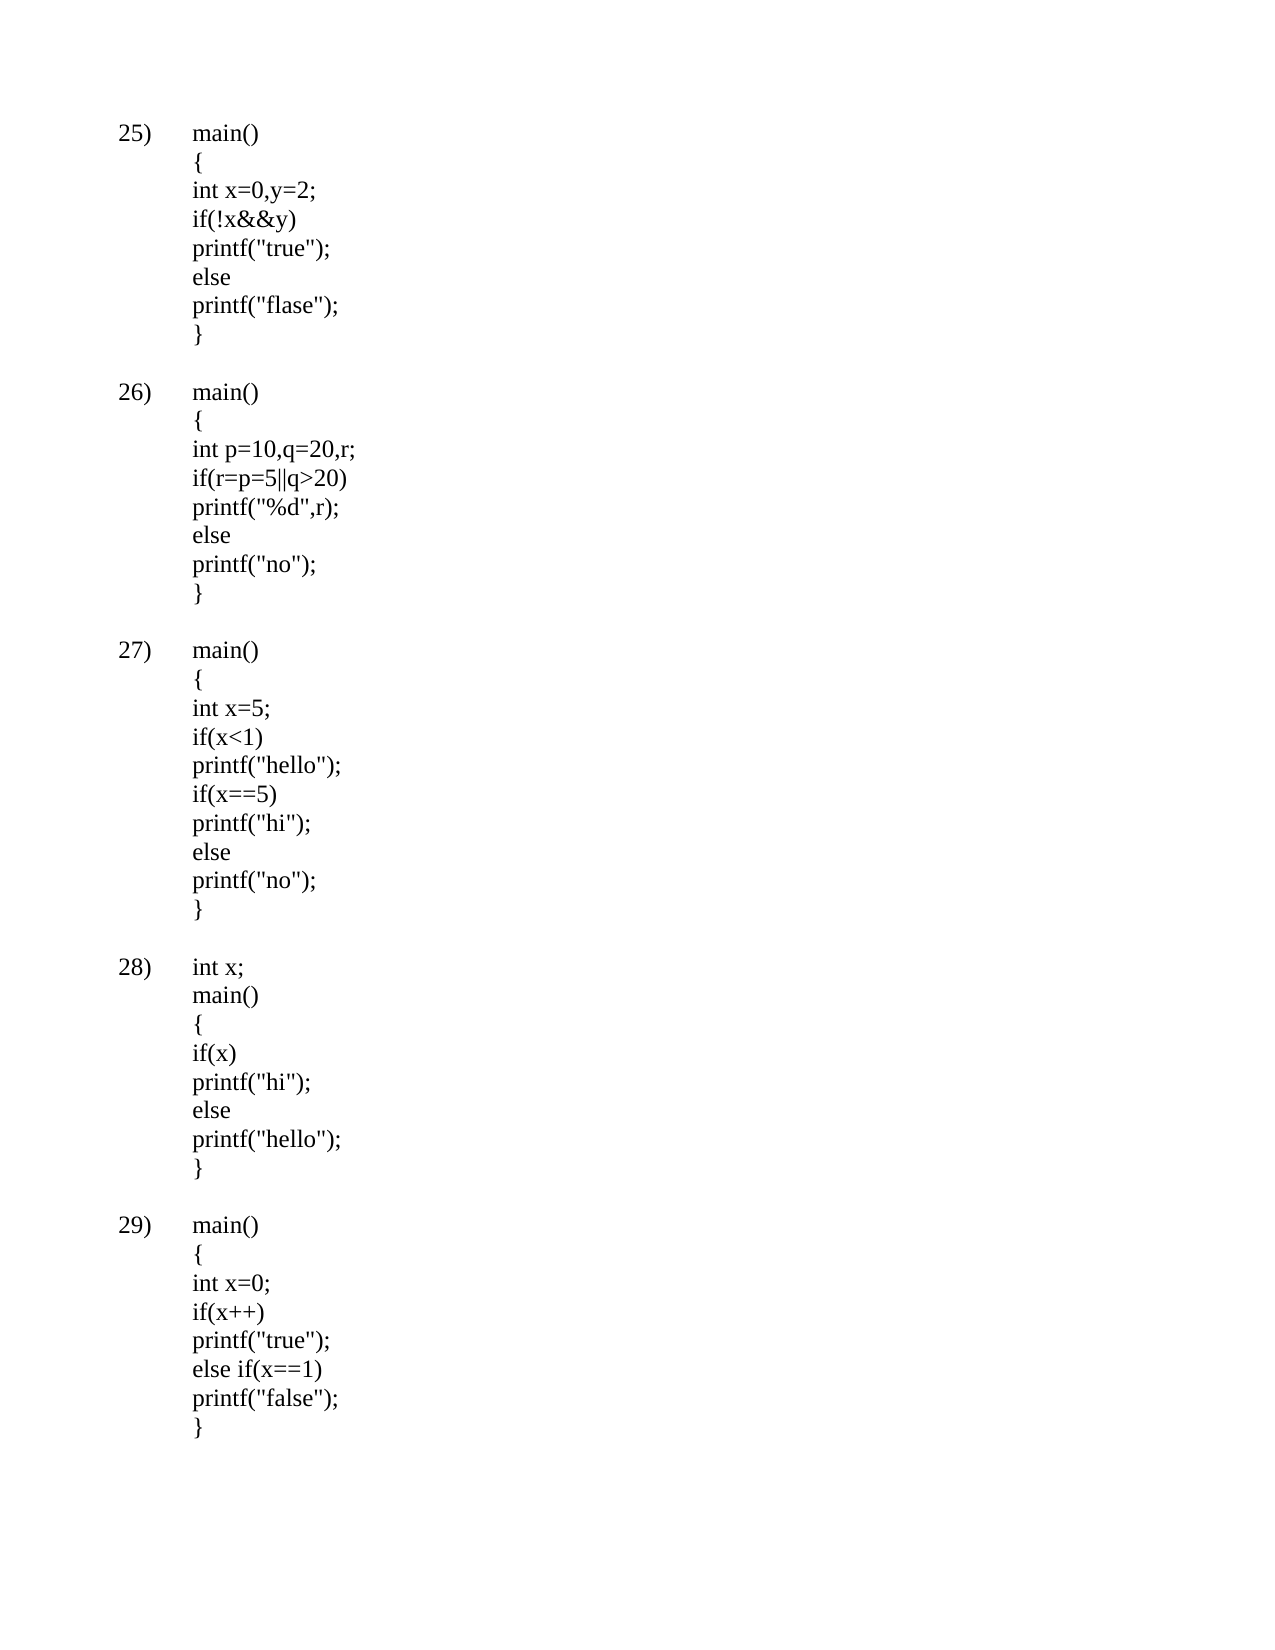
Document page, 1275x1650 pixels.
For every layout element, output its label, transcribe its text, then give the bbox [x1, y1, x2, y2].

text 28) int x; [118, 952, 1157, 981]
text if(!x&&y) [118, 204, 1157, 233]
text } [118, 578, 1157, 607]
text else if(x==1) [118, 1354, 1157, 1383]
text printf("hello"); [118, 751, 1157, 779]
text { [118, 406, 1157, 434]
text if(x==5) [118, 779, 1157, 808]
text } [118, 1412, 1157, 1441]
text } [118, 894, 1157, 923]
text 26) main() [118, 377, 1157, 406]
text printf("no"); [118, 866, 1157, 894]
text else [118, 262, 1157, 291]
text 27) main() [118, 636, 1157, 664]
text int x=5; [118, 693, 1157, 722]
text int p=10,q=20,r; [118, 434, 1157, 463]
text 29) main() [118, 1211, 1157, 1239]
text printf("hi"); [118, 1067, 1157, 1096]
text int x=0,y=2; [118, 176, 1157, 204]
text printf("flase"); [118, 291, 1157, 319]
text } [118, 319, 1157, 348]
text printf("true"); [118, 233, 1157, 262]
text if(x) [118, 1038, 1157, 1067]
text else [118, 1096, 1157, 1124]
text main() [118, 981, 1157, 1009]
text printf("true"); [118, 1326, 1157, 1354]
text { [118, 147, 1157, 176]
text { [118, 664, 1157, 693]
text if(x<1) [118, 722, 1157, 751]
text printf("hello"); [118, 1124, 1157, 1153]
text printf("false"); [118, 1383, 1157, 1412]
text printf("%d",r); [118, 492, 1157, 521]
text printf("hi"); [118, 808, 1157, 837]
text printf("no"); [118, 549, 1157, 578]
text if(x++) [118, 1297, 1157, 1326]
text { [118, 1239, 1157, 1268]
text else [118, 837, 1157, 866]
text else [118, 521, 1157, 549]
text } [118, 1153, 1157, 1182]
text 25) main() [118, 118, 1157, 147]
text if(r=p=5||q>20) [118, 463, 1157, 492]
text int x=0; [118, 1268, 1157, 1297]
text { [118, 1009, 1157, 1038]
